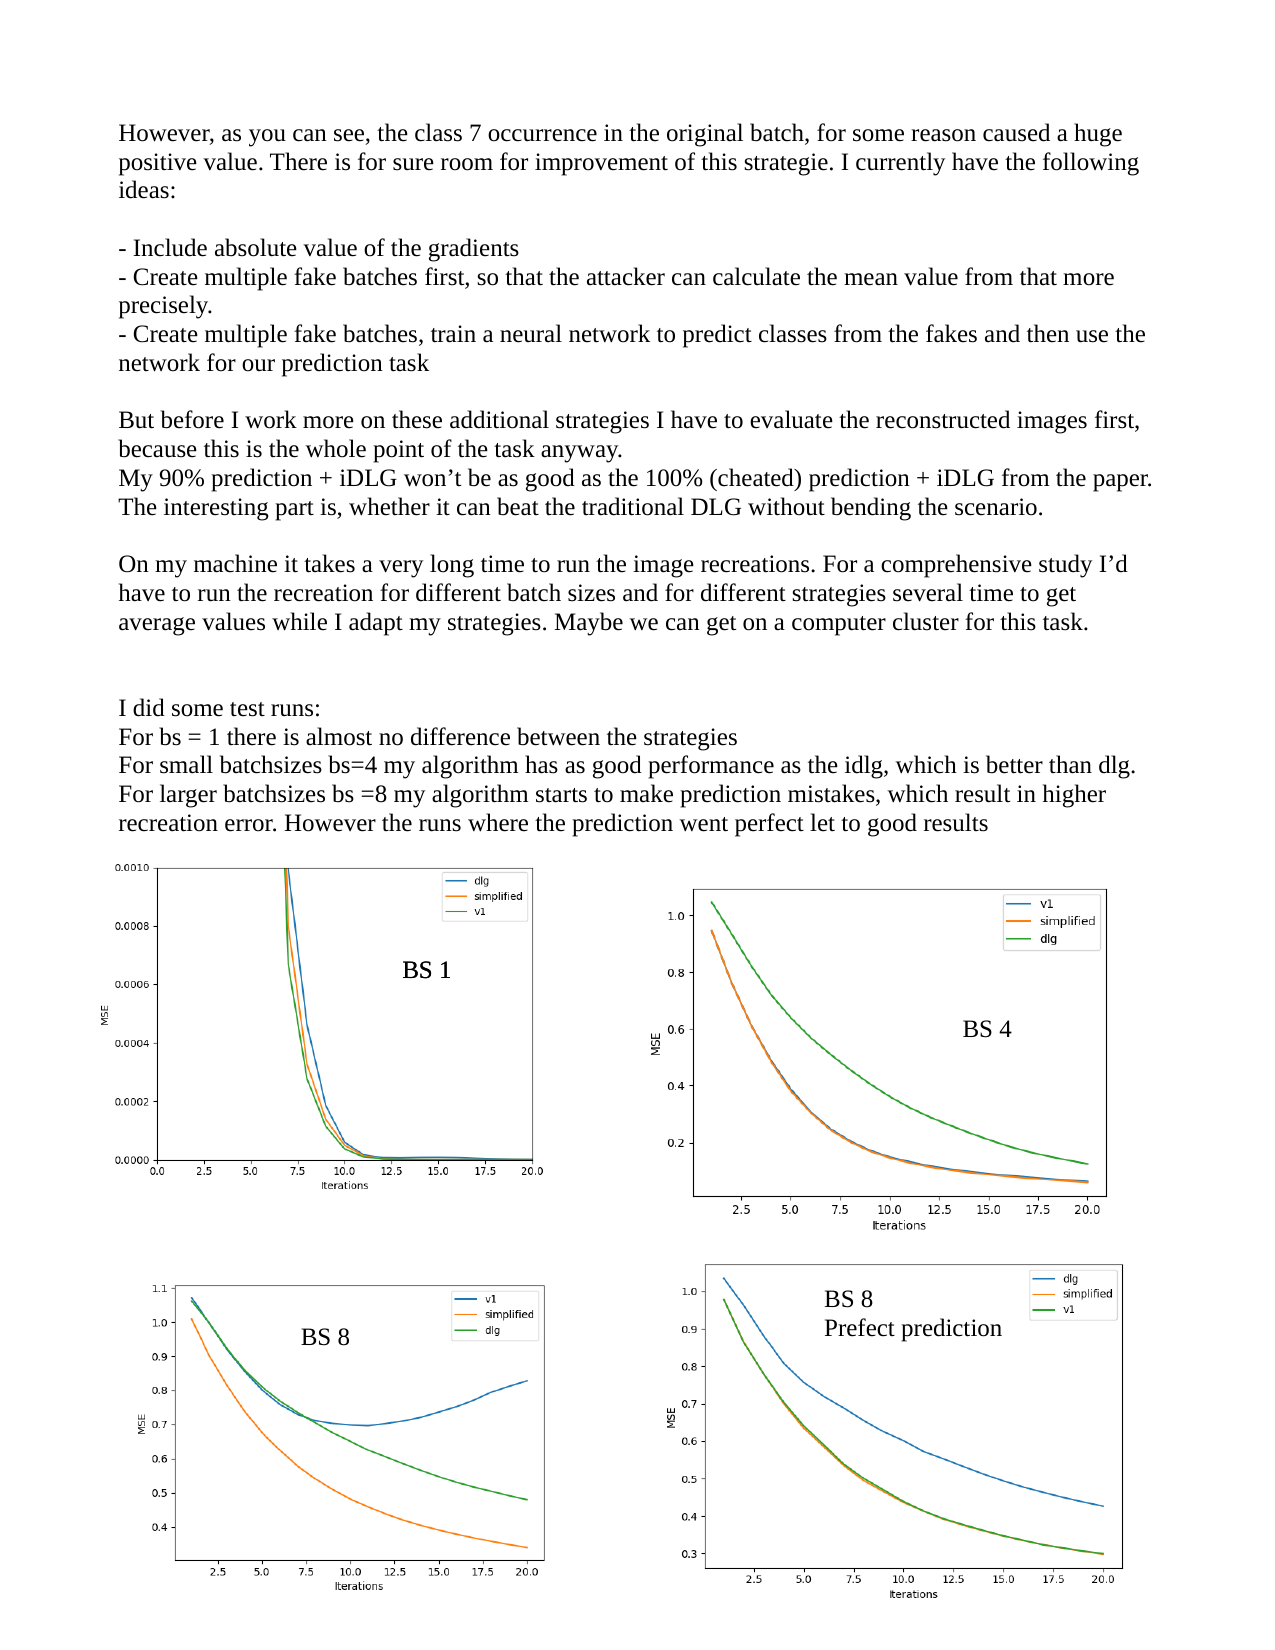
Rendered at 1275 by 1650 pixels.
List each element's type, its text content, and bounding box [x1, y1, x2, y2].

text - Create multiple fake batches, train a neural network to predict classes from the fakes and then use the network for our prediction task [118, 319, 1157, 377]
picture [115, 1242, 591, 1599]
text But before I work more on these additional strategies I have to evaluate the reconstructed images first, because this is the whole point of the task anyway. [118, 406, 1157, 463]
text - Create multiple fake batches first, so that the attacker can calculate the mean value from that more precisely. [118, 262, 1157, 319]
text - Include absolute value of the gradients [118, 204, 1157, 262]
text For larger batchsizes bs =8 my algorithm starts to make prediction mistakes, which result in higher recreation error. However the runs where the prediction went perfect let to good results [118, 779, 1157, 837]
text However, as you can see, the class 7 occurrence in the original batch, for some reason caused a huge positive value. There is for sure room for improvement of this strategie. I currently have the following ideas: [118, 118, 1157, 204]
picture [655, 1253, 1133, 1611]
text My 90% prediction + iDLG won’t be as good as the 100% (cheated) prediction + iDLG from the paper. The interesting part is, whether it can beat the traditional DLG without bending the scenario. [118, 463, 1157, 521]
picture [89, 852, 554, 1202]
picture [626, 840, 1159, 1240]
text I did some test runs: For bs = 1 there is almost no difference between the strategies For small batchsizes bs=4 my algorithm has as good performance as the idlg, which is better than dlg. [118, 693, 1157, 779]
text On my machine it takes a very long time to run the image recreations. For a comprehensive study I’d have to run the recreation for different batch sizes and for different strategies several time to get average values while I adapt my strategies. Maybe we can get on a computer cluster for this task. [118, 549, 1157, 636]
